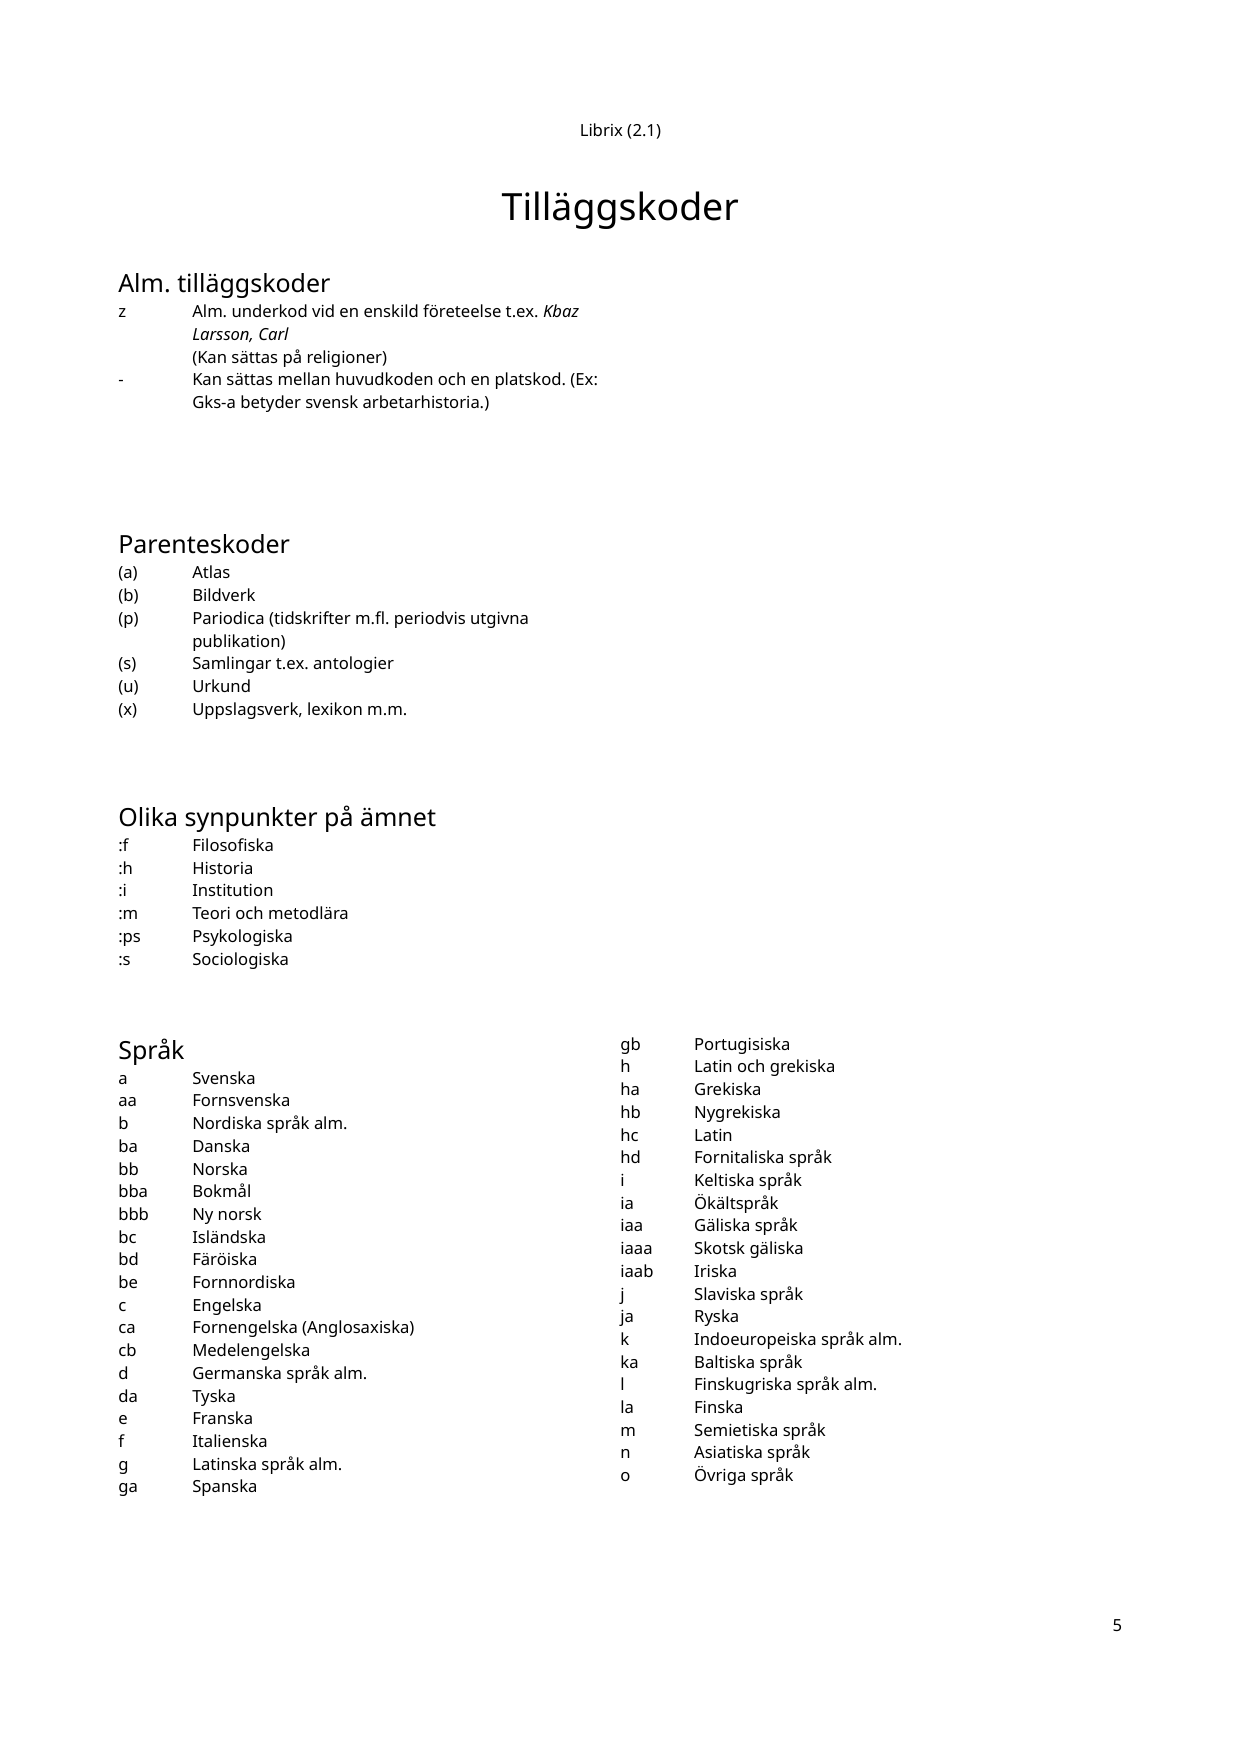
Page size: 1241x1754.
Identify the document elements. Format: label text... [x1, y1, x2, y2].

text hb Nygrekiska [620, 1100, 1122, 1123]
text ba Danska [118, 1134, 620, 1157]
text Olika synpunkter på ämnet [118, 799, 620, 833]
text i Keltiska språk [620, 1168, 1122, 1191]
text bba Bokmål [118, 1180, 620, 1203]
text ia Ökältspråk [620, 1191, 1122, 1214]
text c Engelska [118, 1293, 620, 1316]
text ha Grekiska [620, 1078, 1122, 1100]
text (s) Samlingar t.ex. antologier [118, 652, 620, 674]
text :s Sociologiska [118, 947, 620, 970]
text n Asiatiska språk [620, 1441, 1122, 1464]
text :m Teori och metodlära [118, 902, 620, 924]
text (x) Uppslagsverk, lexikon m.m. [118, 697, 620, 720]
text iaaa Skotsk gäliska [620, 1237, 1122, 1259]
text gb Portugisiska [620, 1032, 1122, 1055]
text d Germanska språk alm. [118, 1362, 620, 1384]
text iaa Gäliska språk [620, 1214, 1122, 1237]
text j Slaviska språk [620, 1282, 1122, 1305]
subtitle Tilläggskoder [118, 181, 1122, 232]
text :f Filosofiska [118, 833, 620, 856]
text (b) Bildverk [118, 584, 620, 606]
text k Indoeuropeiska språk alm. [620, 1327, 1122, 1350]
text bd Färöiska [118, 1248, 620, 1271]
text b Nordiska språk alm. [118, 1112, 620, 1134]
text (p) Pariodica (tidskrifter m.fl. periodvis utgivna publikation) [118, 606, 620, 652]
text bbb Ny norsk [118, 1203, 620, 1225]
text (u) Urkund [118, 674, 620, 697]
text f Italienska [118, 1430, 620, 1452]
text h Latin och grekiska [620, 1055, 1122, 1078]
text :h Historia [118, 856, 620, 879]
text :ps Psykologiska [118, 924, 620, 947]
text m Semietiska språk [620, 1418, 1122, 1441]
text z Alm. underkod vid en enskild företeelse t.ex. Kbaz Larsson, Carl (Kan sättas på religioner) [118, 300, 620, 368]
text be Fornnordiska [118, 1271, 620, 1293]
text aa Fornsvenska [118, 1089, 620, 1112]
text ca Fornengelska (Anglosaxiska) [118, 1316, 620, 1339]
text g Latinska språk alm. [118, 1452, 620, 1475]
text cb Medelengelska [118, 1339, 620, 1362]
text Parenteskoder [118, 527, 620, 561]
text e Franska [118, 1407, 620, 1430]
text l Finskugriska språk alm. [620, 1373, 1122, 1396]
text ga Spanska [118, 1475, 620, 1498]
text Språk [118, 1032, 620, 1066]
text bb Norska [118, 1157, 620, 1180]
text Alm. tilläggskoder [118, 266, 620, 300]
text o Övriga språk [620, 1464, 1122, 1486]
text (a) Atlas [118, 561, 620, 584]
text da Tyska [118, 1384, 620, 1407]
text bc Isländska [118, 1225, 620, 1248]
text - Kan sättas mellan huvudkoden och en platskod. (Ex: Gks-a betyder svensk arbetarhistoria.) [118, 368, 620, 413]
text a Svenska [118, 1066, 620, 1089]
text la Finska [620, 1396, 1122, 1418]
text iaab Iriska [620, 1259, 1122, 1282]
text hd Fornitaliska språk [620, 1146, 1122, 1168]
text hc Latin [620, 1123, 1122, 1146]
text ja Ryska [620, 1305, 1122, 1327]
text :i Institution [118, 879, 620, 902]
text ka Baltiska språk [620, 1350, 1122, 1373]
